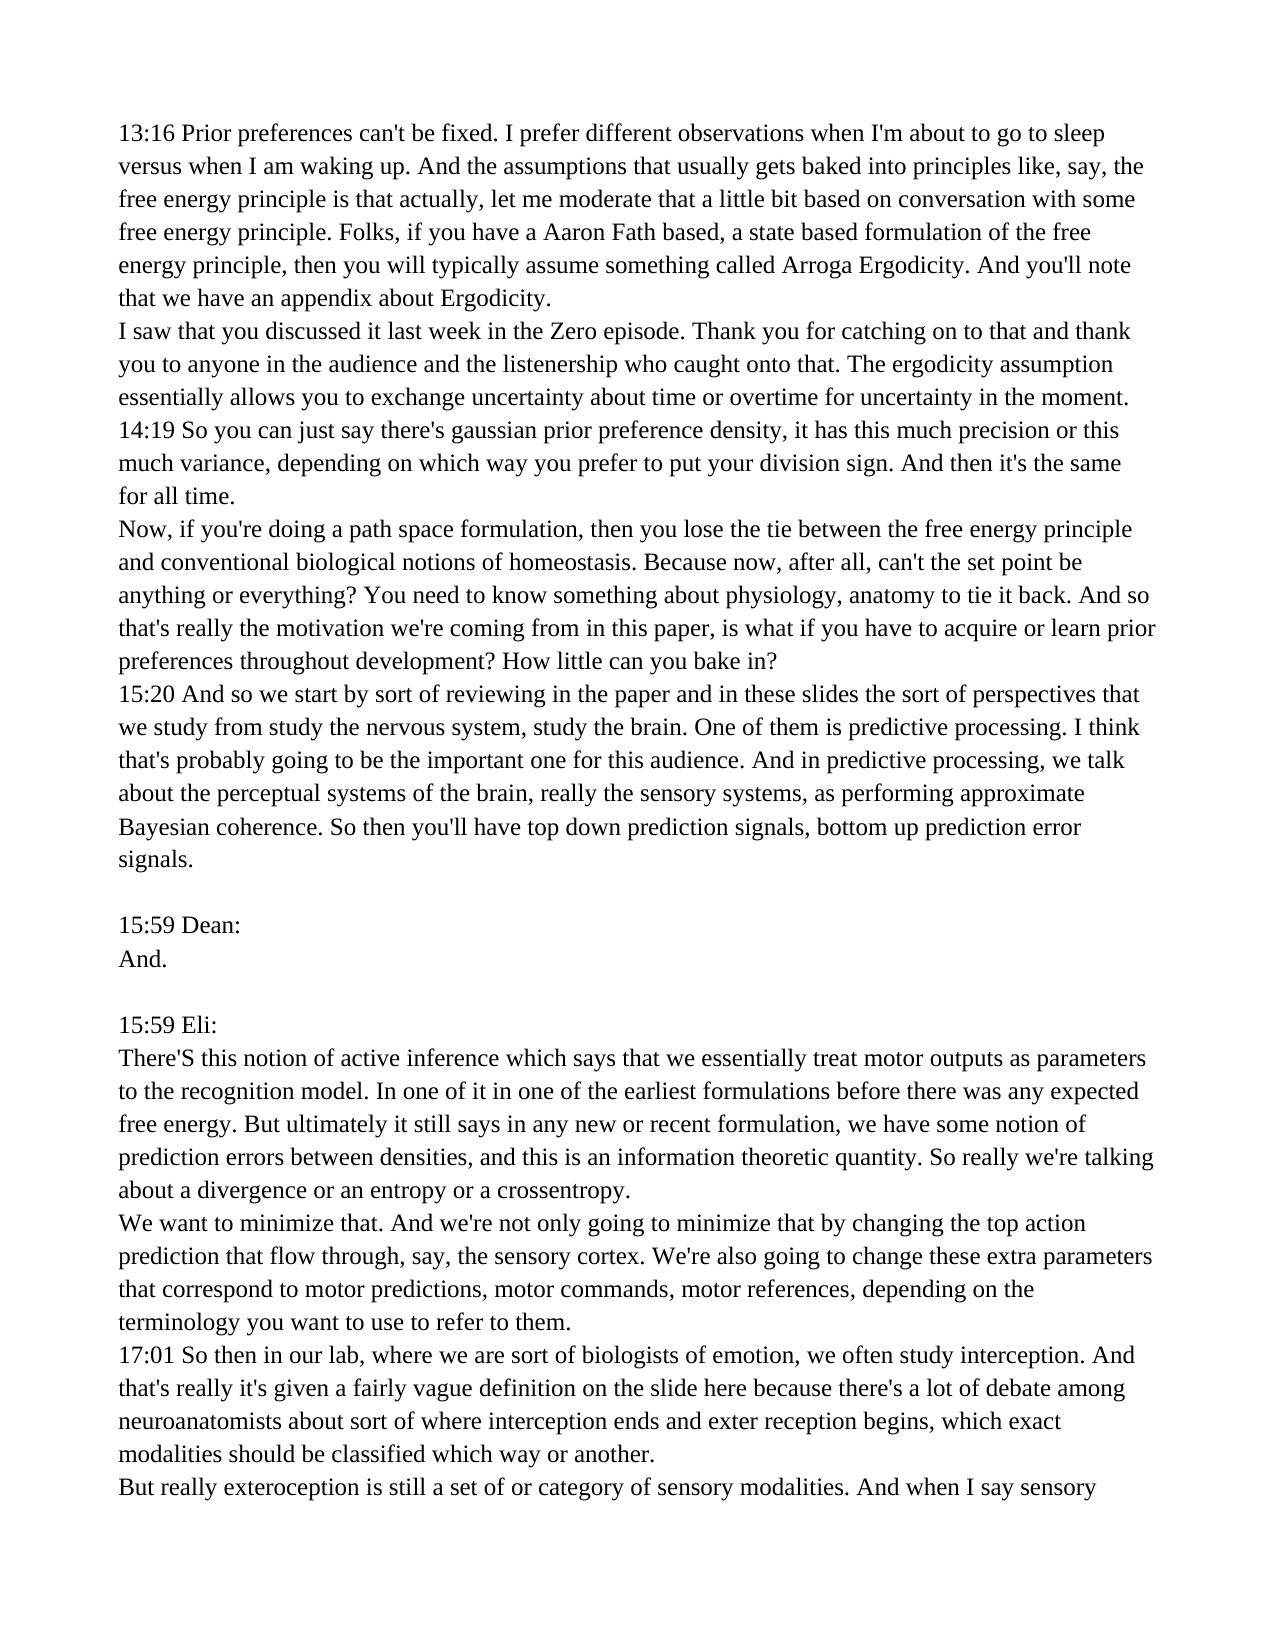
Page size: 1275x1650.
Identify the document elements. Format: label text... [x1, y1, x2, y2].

text I saw that you discussed it last week in the Zero episode. Thank you for catching on to that and thank you to anyone in the audience and the listenership who caught onto that. The ergodicity assumption essentially allows you to exchange uncertainty about time or overtime for uncertainty in the moment. [118, 316, 1157, 411]
text But really exteroception is still a set of or category of sensory modalities. And when I say sensory [118, 1472, 1157, 1501]
text 13:16 Prior preferences can't be fixed. I prefer different observations when I'm about to go to sleep versus when I am waking up. And the assumptions that usually gets baked into principles like, say, the free energy principle is that actually, let me moderate that a little bit based on conversation with some free energy principle. Folks, if you have a Aaron Fath based, a state based formulation of the free energy principle, then you will typically assume something called Arroga Ergodicity. And you'll note that we have an appendix about Ergodicity. [118, 118, 1157, 312]
text And. [118, 944, 1157, 972]
text 17:01 So then in our lab, where we are sort of biologists of emotion, we often study interception. And that's really it's given a fairly vague definition on the slide here because there's a lot of debate among neuroanatomists about sort of where interception ends and exter reception begins, which exact modalities should be classified which way or another. [118, 1340, 1157, 1468]
text 15:20 And so we start by sort of reviewing in the paper and in these slides the sort of perspectives that we study from study the nervous system, study the brain. One of them is predictive processing. I think that's probably going to be the important one for this audience. And in predictive processing, we talk about the perceptual systems of the brain, really the sensory systems, as performing approximate Bayesian coherence. So then you'll have top down prediction signals, bottom up prediction error signals. [118, 679, 1157, 873]
text 15:59 Eli: [118, 1010, 1157, 1038]
text We want to minimize that. And we're not only going to minimize that by changing the top action prediction that flow through, say, the sensory cortex. We're also going to change these extra parameters that correspond to motor predictions, motor commands, motor references, depending on the terminology you want to use to refer to them. [118, 1208, 1157, 1336]
text 15:59 Dean: [118, 911, 1157, 939]
text 14:19 So you can just say there's gaussian prior preference density, it has this much precision or this much variance, depending on which way you prefer to put your division sign. And then it's the same for all time. [118, 415, 1157, 510]
text Now, if you're doing a path space formulation, then you lose the tie between the free energy principle and conventional biological notions of homeostasis. Because now, after all, can't the set point be anything or everything? You need to know something about physiology, anatomy to tie it back. And so that's really the motivation we're coming from in this paper, is what if you have to acquire or learn prior preferences throughout development? How little can you bake in? [118, 514, 1157, 675]
text There'S this notion of active inference which says that we essentially treat motor outputs as parameters to the recognition model. In one of it in one of the earliest formulations before there was any expected free energy. But ultimately it still says in any new or recent formulation, we have some notion of prediction errors between densities, and this is an information theoretic quantity. So really we're talking about a divergence or an entropy or a crossentropy. [118, 1043, 1157, 1203]
